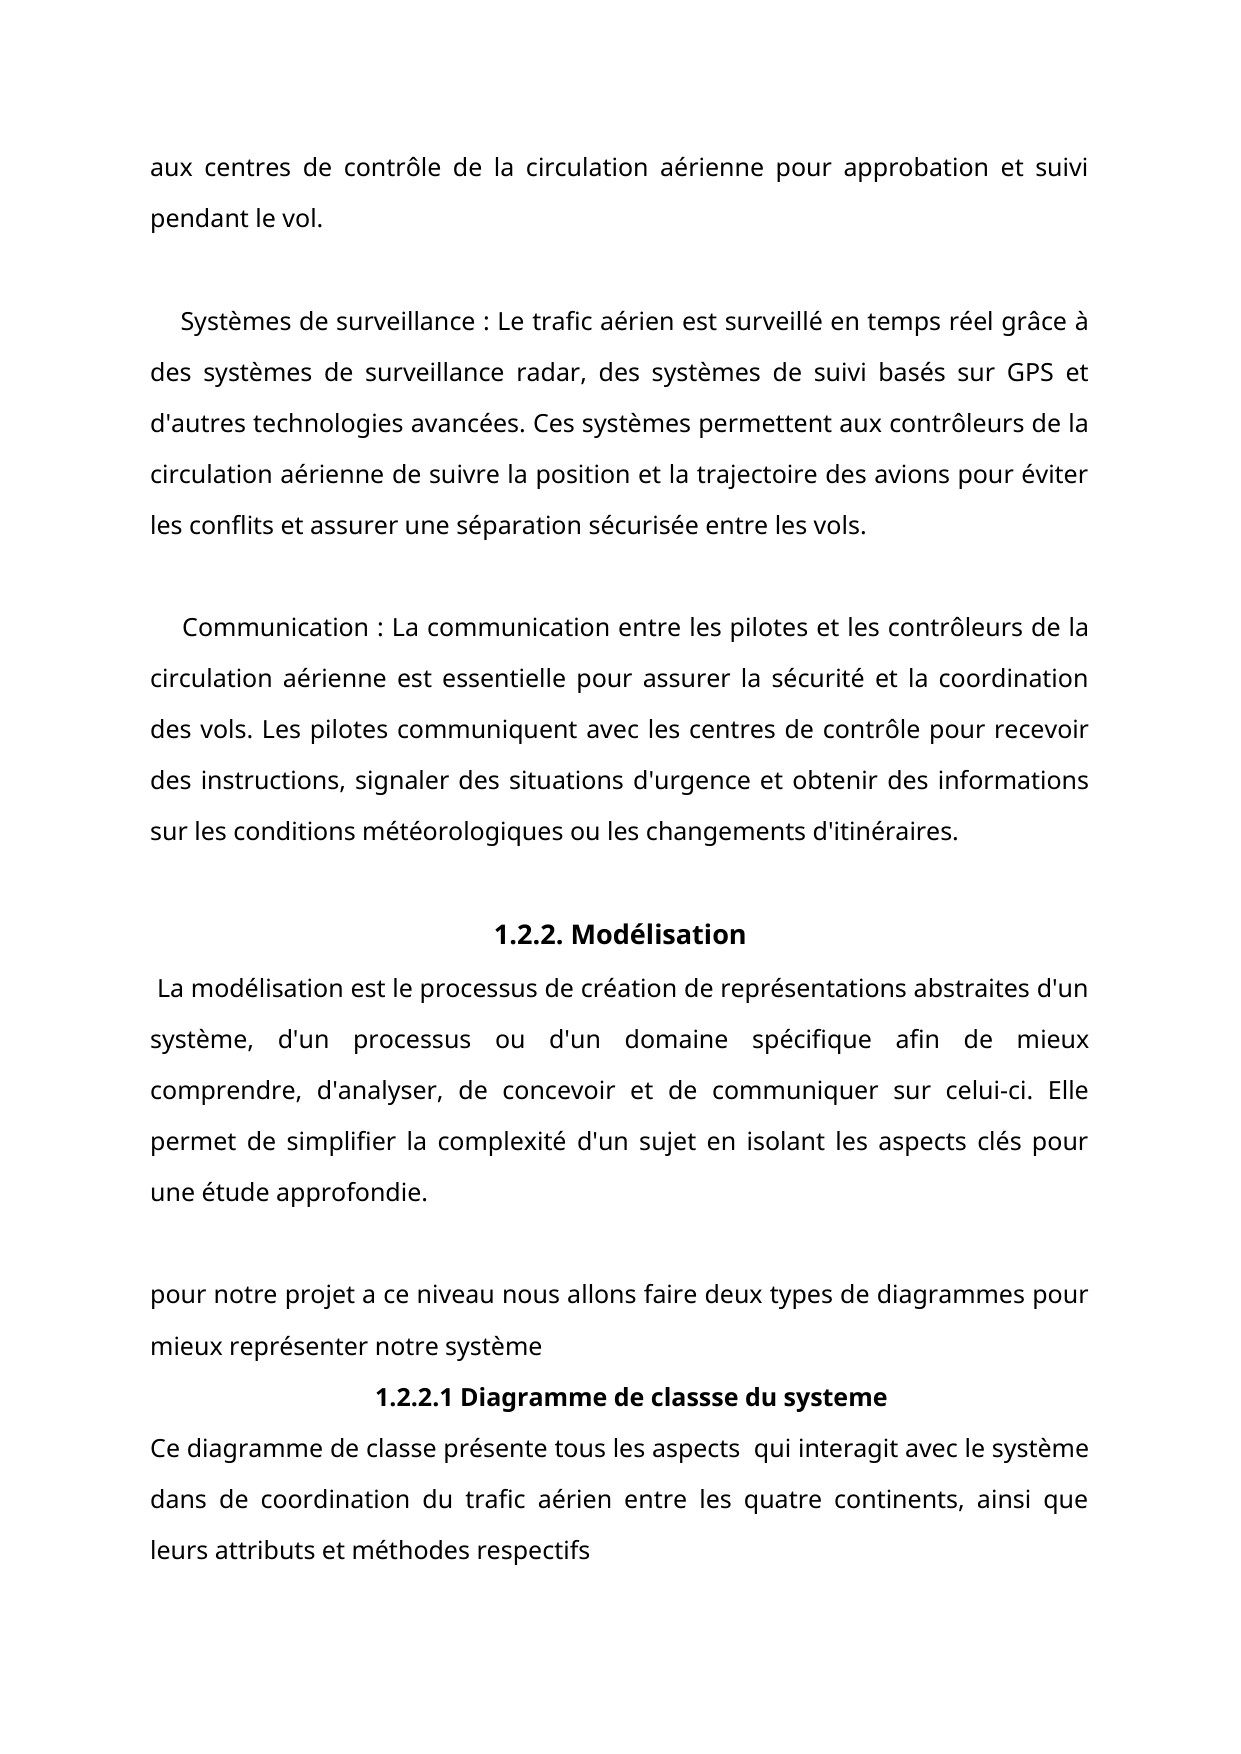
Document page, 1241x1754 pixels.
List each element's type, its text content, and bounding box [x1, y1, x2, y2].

text 1.2.2.1 Diagramme de classse du systeme [150, 1379, 1090, 1413]
text pour notre projet a ce niveau nous allons faire deux types de diagrammes pour mieux représenter notre système [150, 1277, 1090, 1362]
text Communication : La communication entre les pilotes et les contrôleurs de la circulation aérienne est essentielle pour assurer la sécurité et la coordination des vols. Les pilotes communiquent avec les centres de contrôle pour recevoir des instructions, signaler des situations d'urgence et obtenir des informations sur les conditions météorologiques ou les changements d'itinéraires. [150, 609, 1090, 848]
text 1.2.2. Modélisation [150, 916, 1090, 952]
text Systèmes de surveillance : Le trafic aérien est surveillé en temps réel grâce à des systèmes de surveillance radar, des systèmes de suivi basés sur GPS et d'autres technologies avancées. Ces systèmes permettent aux contrôleurs de la circulation aérienne de suivre la position et la trajectoire des avions pour éviter les conflits et assurer une séparation sécurisée entre les vols. [150, 303, 1090, 541]
text Ce diagramme de classe présente tous les aspects qui interagit avec le système dans de coordination du trafic aérien entre les quatre continents, ainsi que leurs attributs et méthodes respectifs [150, 1430, 1090, 1566]
text aux centres de contrôle de la circulation aérienne pour approbation et suivi pendant le vol. [150, 150, 1090, 235]
text La modélisation est le processus de création de représentations abstraites d'un système, d'un processus ou d'un domaine spécifique afin de mieux comprendre, d'analyser, de concevoir et de communiquer sur celui-ci. Elle permet de simplifier la complexité d'un sujet en isolant les aspects clés pour une étude approfondie. [150, 971, 1090, 1209]
